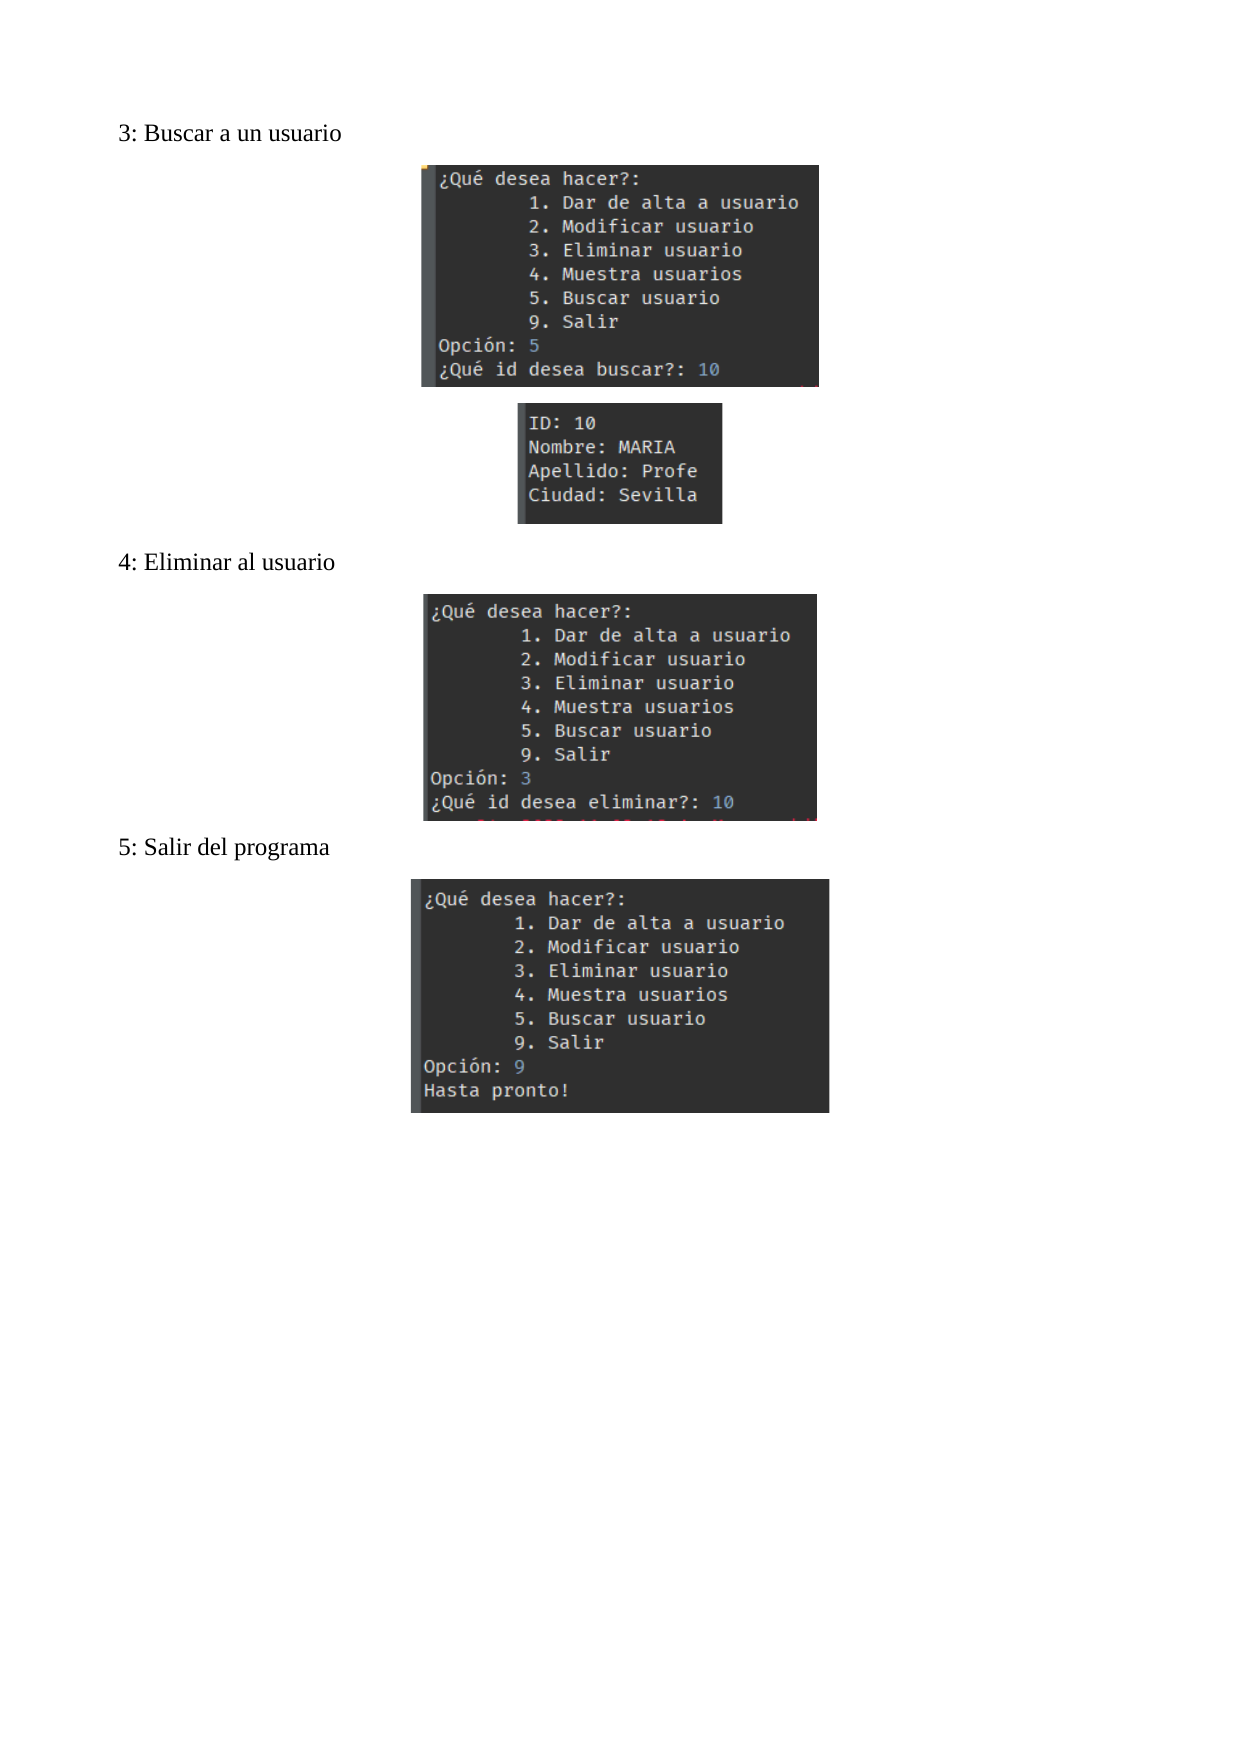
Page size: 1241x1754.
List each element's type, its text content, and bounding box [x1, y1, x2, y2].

picture [421, 165, 819, 387]
text 5: Salir del programa [118, 832, 1122, 861]
picture [423, 594, 817, 821]
text 4: Eliminar al usuario [118, 547, 1122, 575]
picture [517, 403, 723, 524]
text 3: Buscar a un usuario [118, 118, 1122, 147]
picture [410, 879, 830, 1113]
